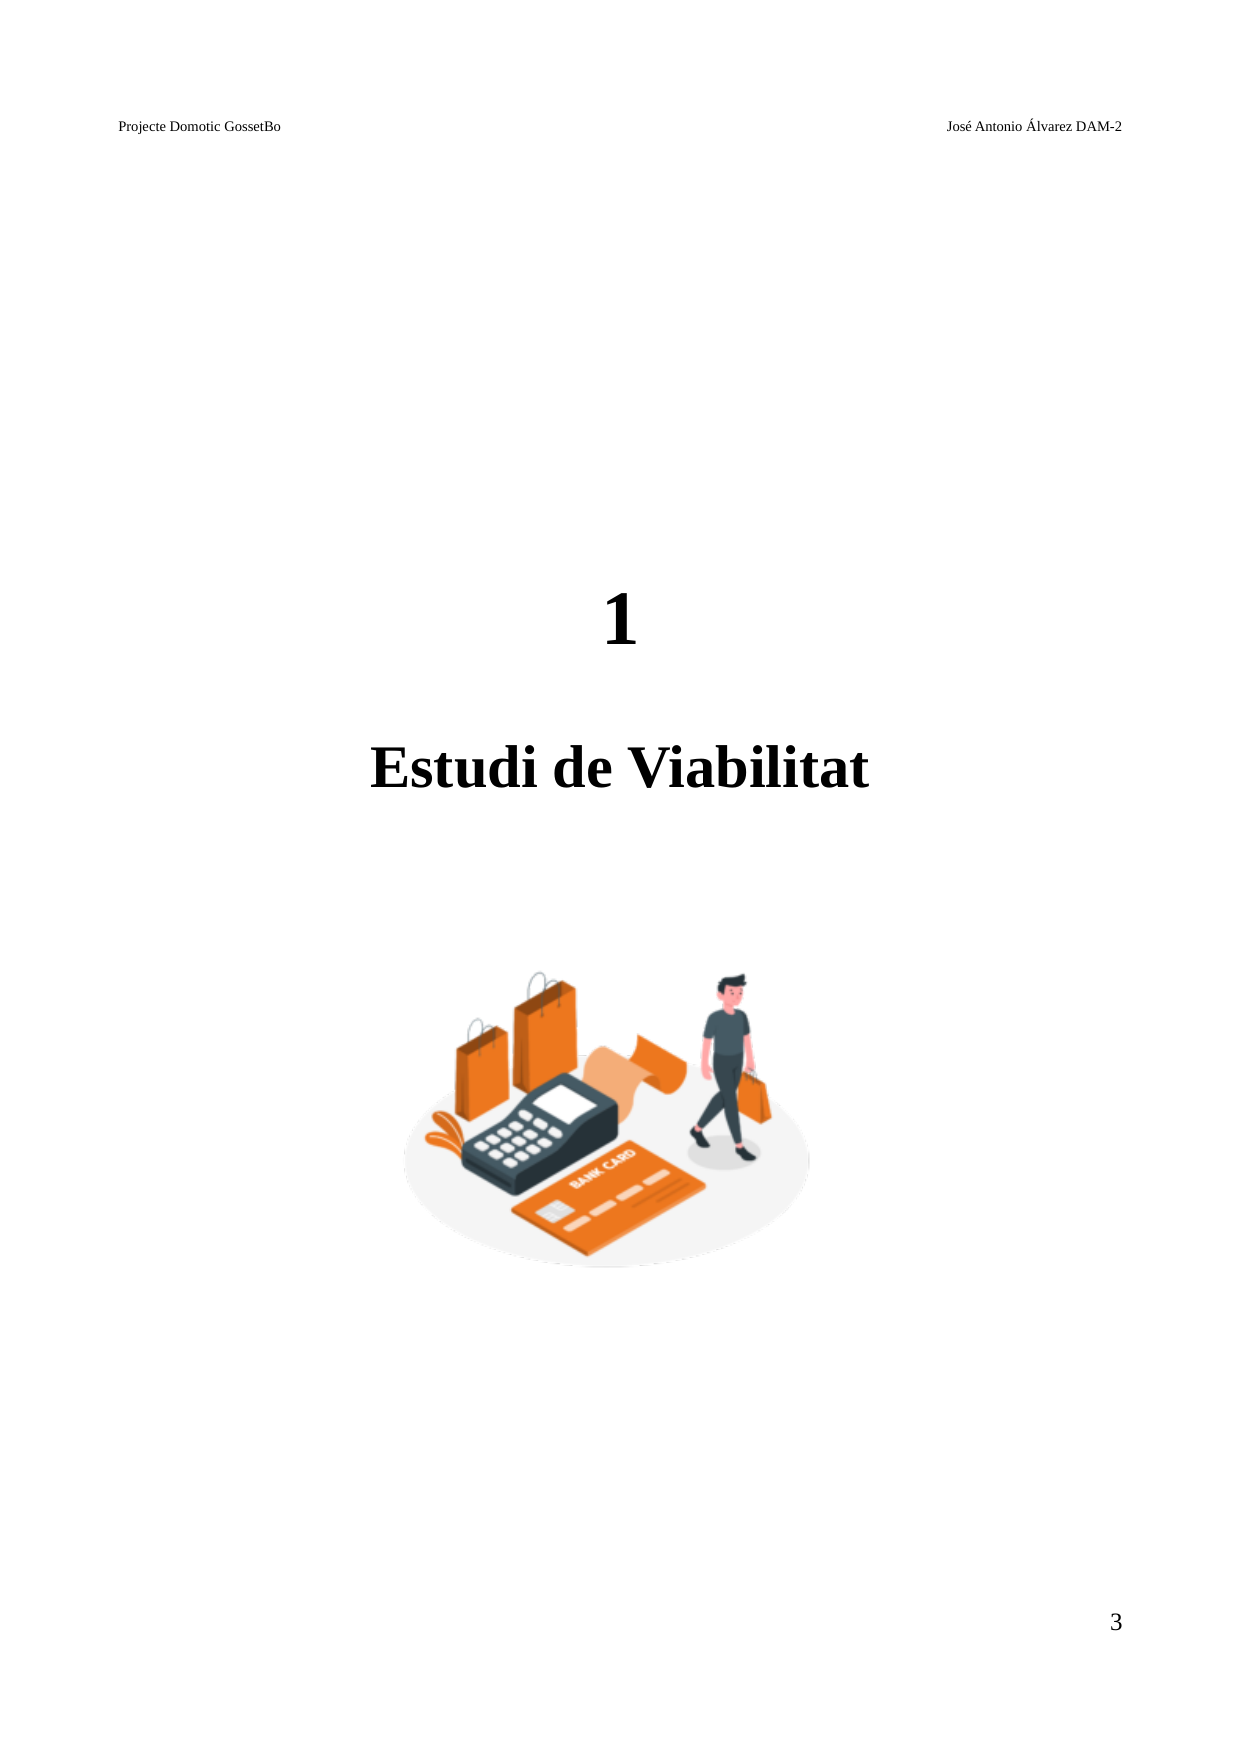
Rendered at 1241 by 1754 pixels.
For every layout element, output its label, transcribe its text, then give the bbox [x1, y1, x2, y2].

text 1 [118, 573, 1122, 661]
picture [369, 874, 839, 1344]
text Estudi de Viabilitat [118, 731, 1122, 800]
